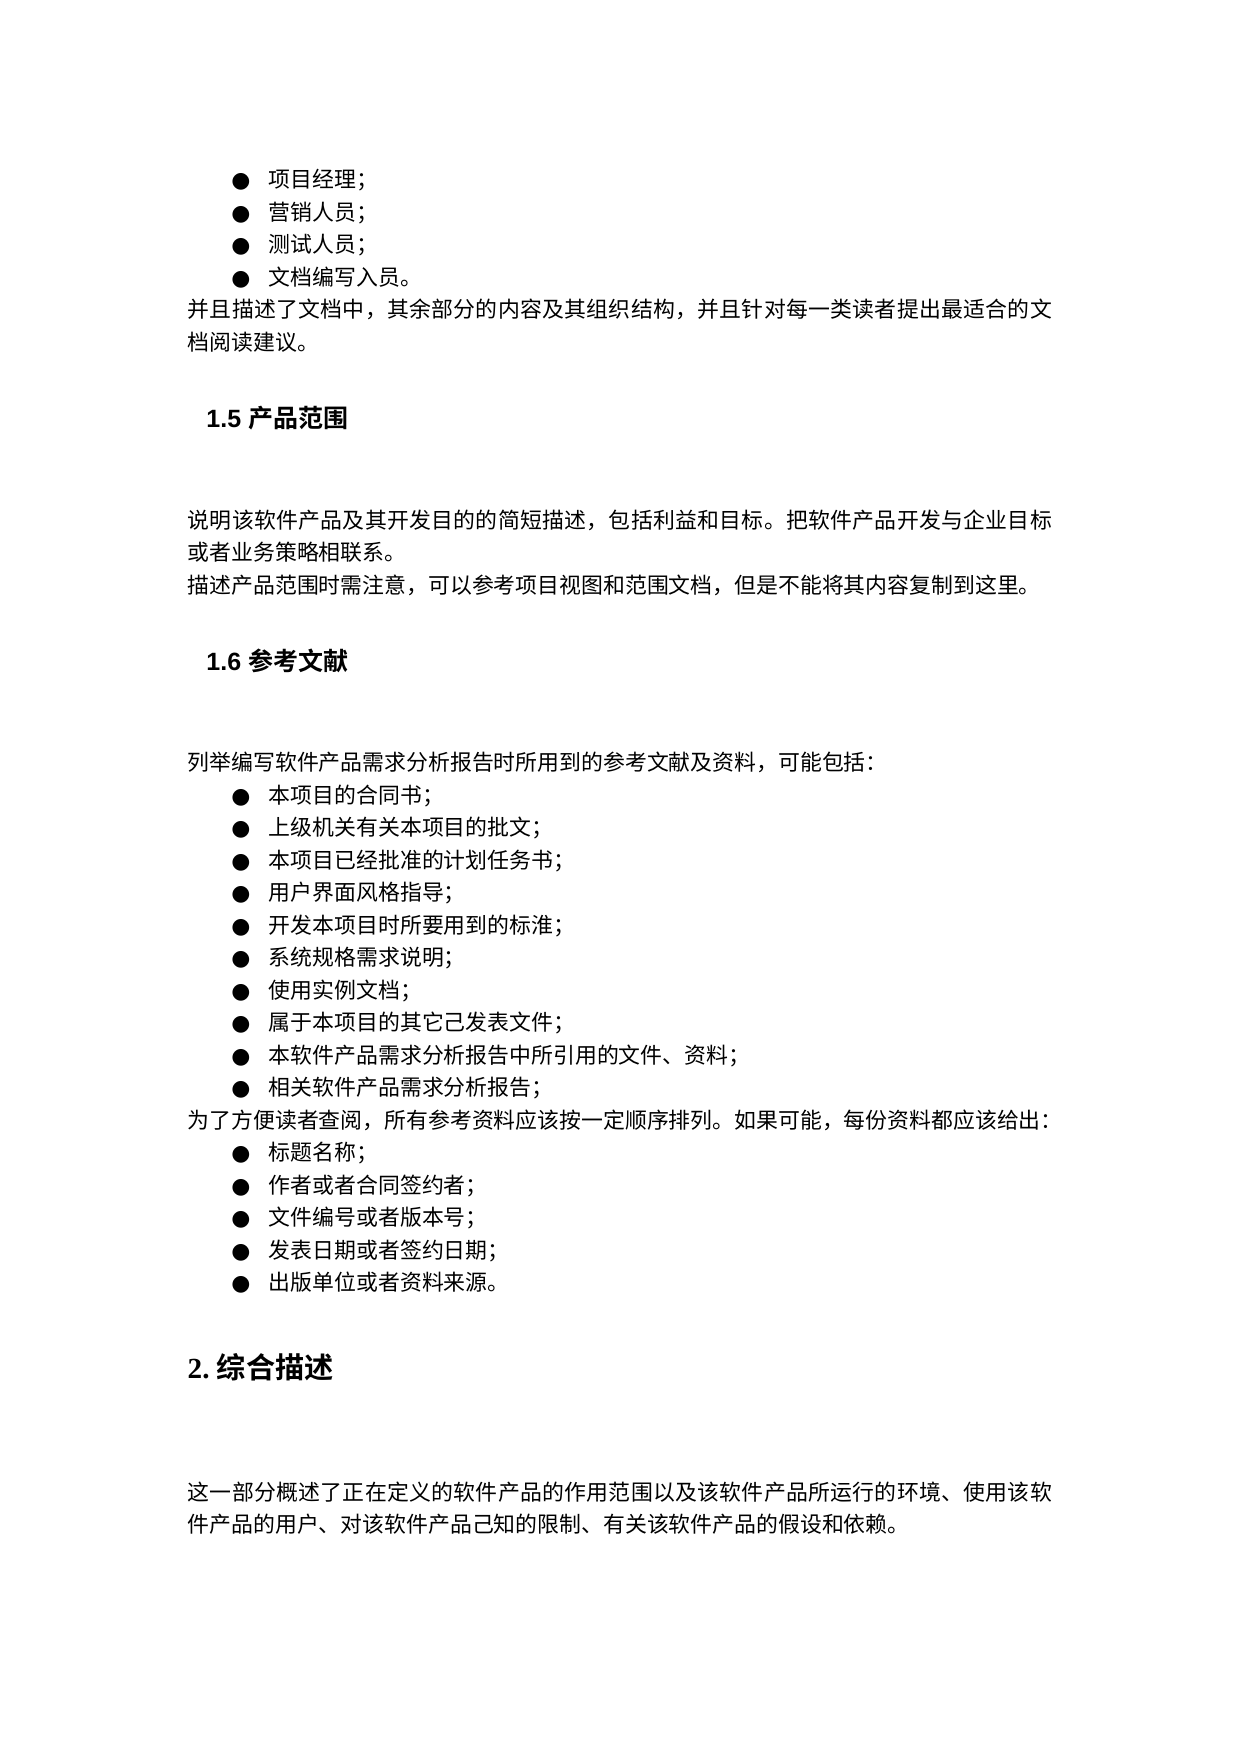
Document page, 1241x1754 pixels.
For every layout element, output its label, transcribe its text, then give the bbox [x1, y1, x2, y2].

subtitle 综合描述 [187, 1333, 1053, 1398]
list 用户界面风格指导； [231, 875, 1053, 907]
text 描述产品范围时需注意，可以参考项目视图和范围文档，但是不能将其内容复制到这里。 [187, 567, 1053, 600]
list 本软件产品需求分析报告中所引用的文件、资料； [231, 1037, 1053, 1070]
list 标题名称； [231, 1135, 1053, 1167]
list 开发本项目时所要用到的标淮； [231, 907, 1053, 940]
text 说明该软件产品及其开发目的的简短描述，包括利益和目标。把软件产品开发与企业目标，或者业务策略相联系。 [187, 502, 1053, 567]
list 本项目已经批准的计划任务书； [231, 842, 1053, 875]
text 为了方便读者查阅，所有参考资料应该按一定顺序排列。如果可能，每份资料都应该给出： [187, 1102, 1053, 1135]
list 属于本项目的其它己发表文件； [231, 1005, 1053, 1037]
list 上级机关有关本项目的批文； [231, 810, 1053, 842]
list 作者或者合同签约者； [231, 1167, 1053, 1200]
list 营销人员； [231, 194, 1053, 227]
list 使用实例文档； [231, 972, 1053, 1005]
list 文档编写入员。 [231, 259, 1053, 292]
list 发表日期或者签约日期； [231, 1232, 1053, 1265]
text 并且描述了文档中，其余部分的内容及其组织结构，并且针对每一类读者提出最适合的文档阅读建议。 [187, 292, 1053, 357]
text 这一部分概述了正在定义的软件产品的作用范围以及该软件产品所运行的环境、使用该软件产品的用户、对该软件产品己知的限制、有关该软件产品的假设和依赖。 [187, 1474, 1053, 1539]
list 测试人员； [231, 227, 1053, 259]
list 项目经理； [231, 162, 1053, 194]
list 文件编号或者版本号； [231, 1200, 1053, 1232]
list 系统规格需求说明； [231, 940, 1053, 972]
list 相关软件产品需求分析报告； [231, 1070, 1053, 1102]
subtitle 参考文献 [206, 627, 1053, 692]
list 出版单位或者资料来源。 [231, 1265, 1053, 1297]
subtitle 产品范围 [206, 384, 1053, 449]
text 列举编写软件产品需求分析报告时所用到的参考文献及资料，可能包括： [187, 745, 1053, 777]
list 本项目的合同书； [231, 777, 1053, 810]
